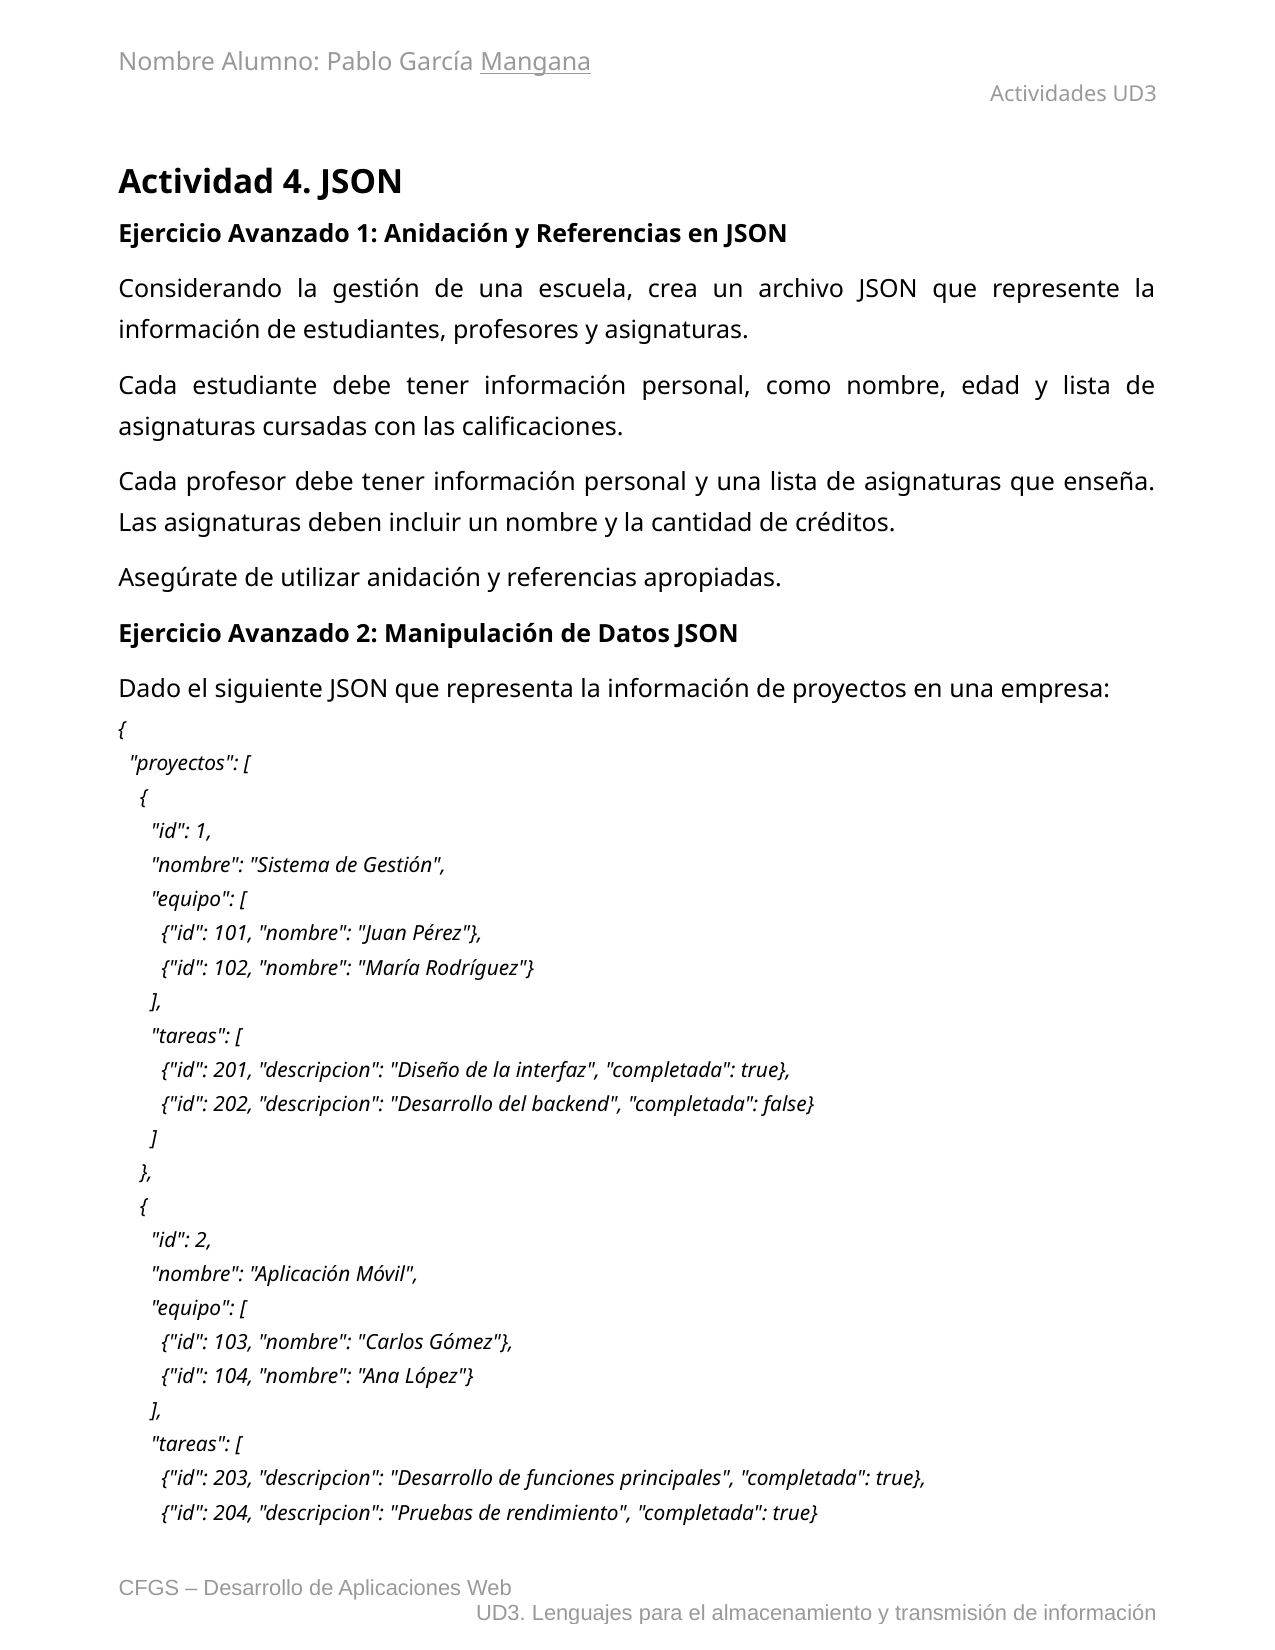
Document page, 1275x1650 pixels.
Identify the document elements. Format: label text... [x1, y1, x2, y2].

text Ejercicio Avanzado 2: Manipulación de Datos JSON [118, 615, 1157, 649]
text Dado el siguiente JSON que representa la información de proyectos en una empresa: [118, 671, 1157, 705]
text Asegúrate de utilizar anidación y referencias apropiadas. [118, 560, 1157, 594]
text Considerando la gestión de una escuela, crea un archivo JSON que represente la información de estudiantes, profesores y asignaturas. [118, 271, 1157, 346]
subtitle Actividad 4. JSON [118, 158, 1157, 203]
text Cada profesor debe tener información personal y una lista de asignaturas que enseña. Las asignaturas deben incluir un nombre y la cantidad de créditos. [118, 463, 1157, 538]
text Cada estudiante debe tener información personal, como nombre, edad y lista de asignaturas cursadas con las calificaciones. [118, 367, 1157, 442]
text Ejercicio Avanzado 1: Anidación y Referencias en JSON [118, 216, 1157, 250]
text { "proyectos": [ { "id": 1, "nombre": "Sistema de Gestión", "equipo": [ {"id": 101, "nombre": "Juan Pérez"}, {"id": 102, "nombre": "María Rodríguez"} ], "tareas": [ {"id": 201, "descripcion": "Diseño de la interfaz", "completada": true}, {"id": 202, "descripcion": "Desarrollo del backend", "completada": false} ] }, { "id": 2, "nombre": "Aplicación Móvil", "equipo": [ {"id": 103, "nombre": "Carlos Gómez"}, {"id": 104, "nombre": "Ana López"} ], "tareas": [ {"id": 203, "descripcion": "Desarrollo de funciones principales", "completada": true}, {"id": 204, "descripcion": "Pruebas de rendimiento", "completada": true} [118, 714, 1157, 1526]
